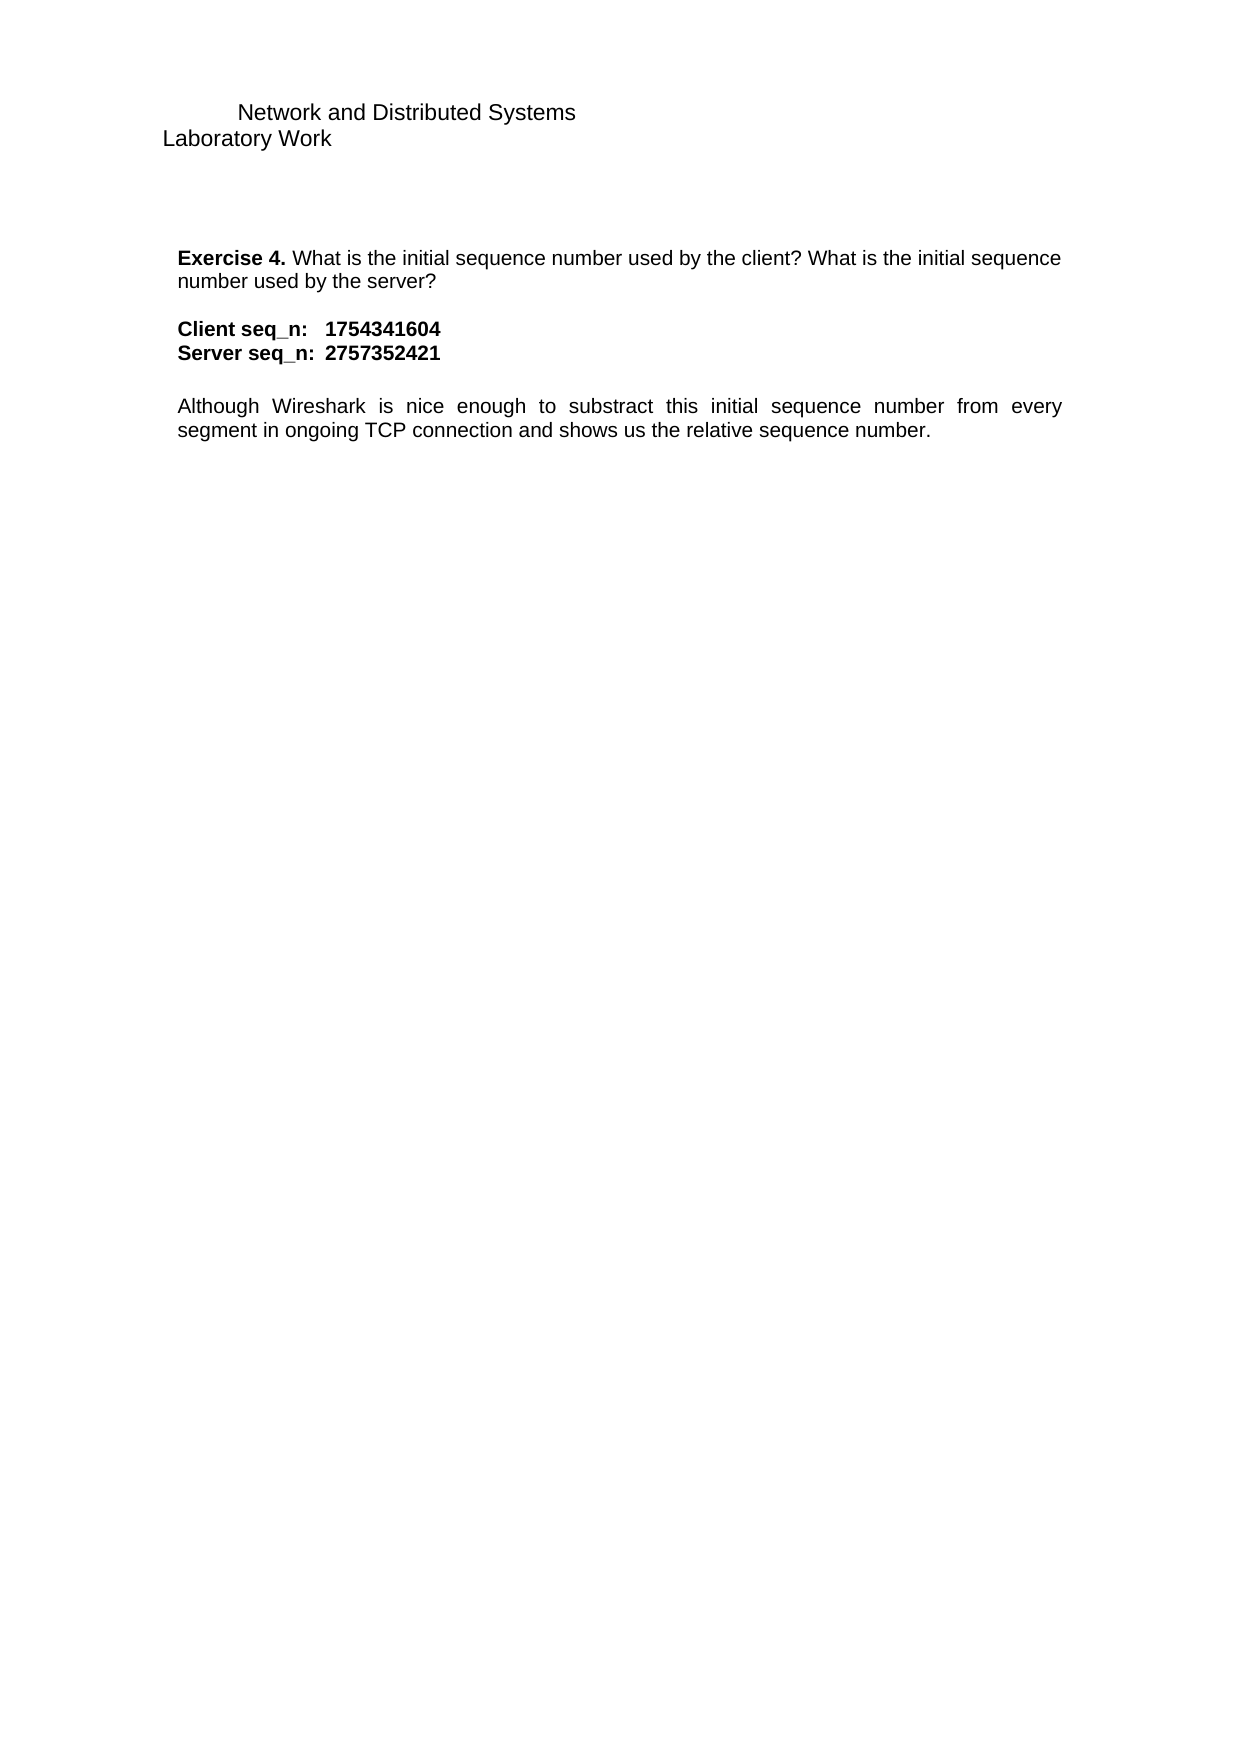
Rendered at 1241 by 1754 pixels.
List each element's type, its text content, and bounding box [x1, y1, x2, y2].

text Server seq_n: 2757352421 [177, 341, 1063, 365]
text Although Wireshark is nice enough to substract this initial sequence number from every segment in ongoing TCP connection and shows us the relative sequence number. [177, 394, 1063, 442]
text Client seq_n: 1754341604 [177, 317, 1063, 341]
text Exercise 4. What is the initial sequence number used by the client? What is the initial sequence number used by the server? [177, 245, 1063, 293]
